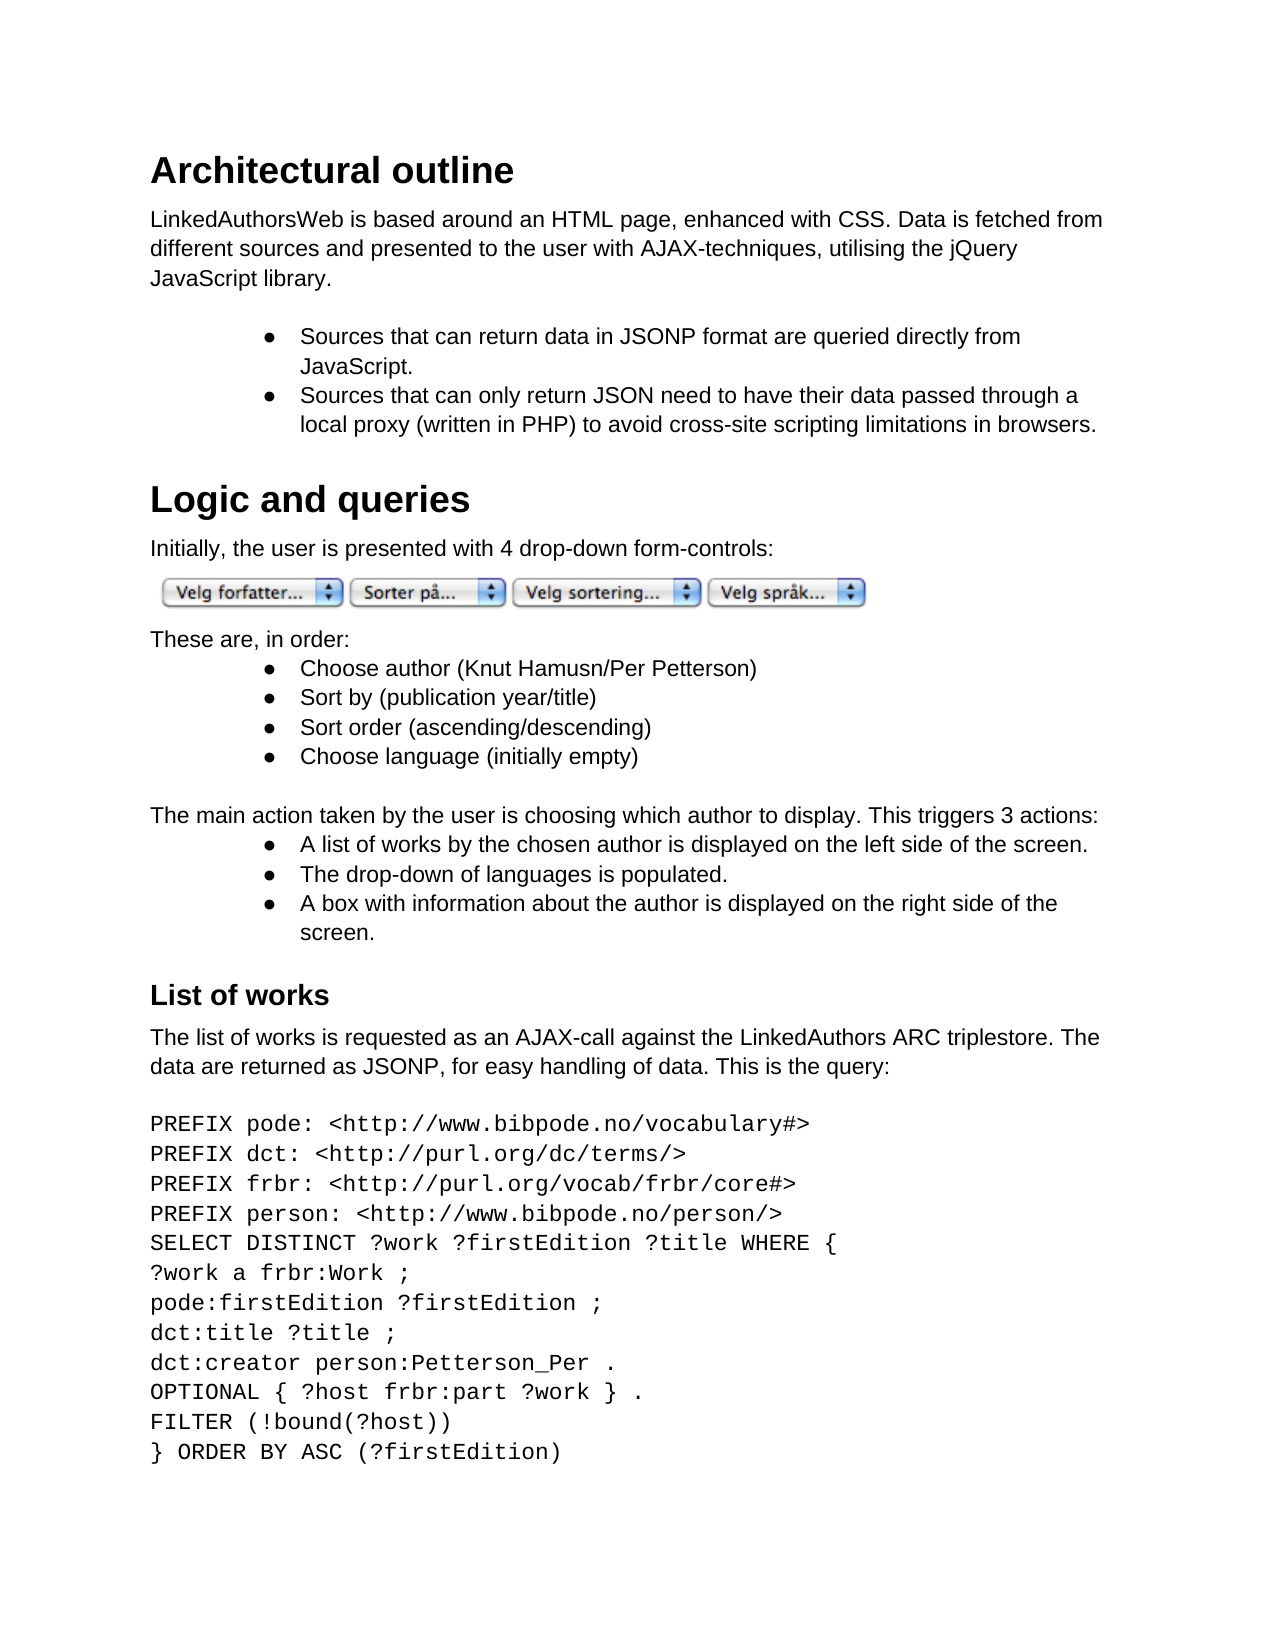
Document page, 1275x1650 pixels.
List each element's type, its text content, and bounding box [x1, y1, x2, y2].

text OPTIONAL { ?host frbr:part ?work } . [150, 1381, 1125, 1407]
text LinkedAuthorsWeb is based around an HTML page, enhanced with CSS. Data is fetched from different sources and presented to the user with AJAX-techniques, utilising the jQuery JavaScript library. [150, 206, 1125, 291]
list Choose language (initially empty) [262, 744, 1125, 769]
list Choose author (Knut Hamusn/Per Petterson) [262, 656, 1125, 681]
list Sort by (publication year/title) [262, 685, 1125, 711]
text dct:creator person:Petterson_Per . [150, 1351, 1125, 1377]
subtitle List of works [150, 979, 1125, 1011]
list A box with information about the author is displayed on the right side of the screen. [262, 891, 1125, 946]
text PREFIX dct: <http://purl.org/dc/terms/> [150, 1142, 1125, 1168]
picture [150, 564, 883, 623]
list The drop-down of languages is populated. [262, 861, 1125, 887]
text FILTER (!bound(?host)) [150, 1410, 1125, 1436]
list A list of works by the chosen author is displayed on the left side of the screen. [262, 832, 1125, 858]
list Sources that can return data in JSONP format are queried directly from JavaScript. [262, 324, 1125, 379]
text dct:title ?title ; [150, 1321, 1125, 1347]
text pode:firstEdition ?firstEdition ; [150, 1291, 1125, 1317]
text The main action taken by the user is choosing which author to display. This triggers 3 actions: [150, 803, 1125, 828]
subtitle Logic and queries [150, 479, 1125, 521]
text } ORDER BY ASC (?firstEdition) [150, 1440, 1125, 1466]
text The list of works is requested as an AJAX-call against the LinkedAuthors ARC triplestore. The data are returned as JSONP, for easy handling of data. This is the query: [150, 1024, 1125, 1079]
text PREFIX frbr: <http://purl.org/vocab/frbr/core#> [150, 1172, 1125, 1198]
text These are, in order: [150, 626, 1125, 652]
text ?work a frbr:Work ; [150, 1261, 1125, 1287]
text PREFIX pode: <http://www.bibpode.no/vocabulary#> [150, 1112, 1125, 1138]
list Sort order (ascending/descending) [262, 714, 1125, 740]
text SELECT DISTINCT ?work ?firstEdition ?title WHERE { [150, 1232, 1125, 1258]
list Sources that can only return JSON need to have their data passed through a local proxy (written in PHP) to avoid cross-site scripting limitations in browsers. [262, 383, 1125, 438]
text Initially, the user is presented with 4 drop-down form-controls: [150, 535, 1125, 561]
subtitle Architectural outline [150, 150, 1125, 192]
text PREFIX person: <http://www.bibpode.no/person/> [150, 1202, 1125, 1228]
